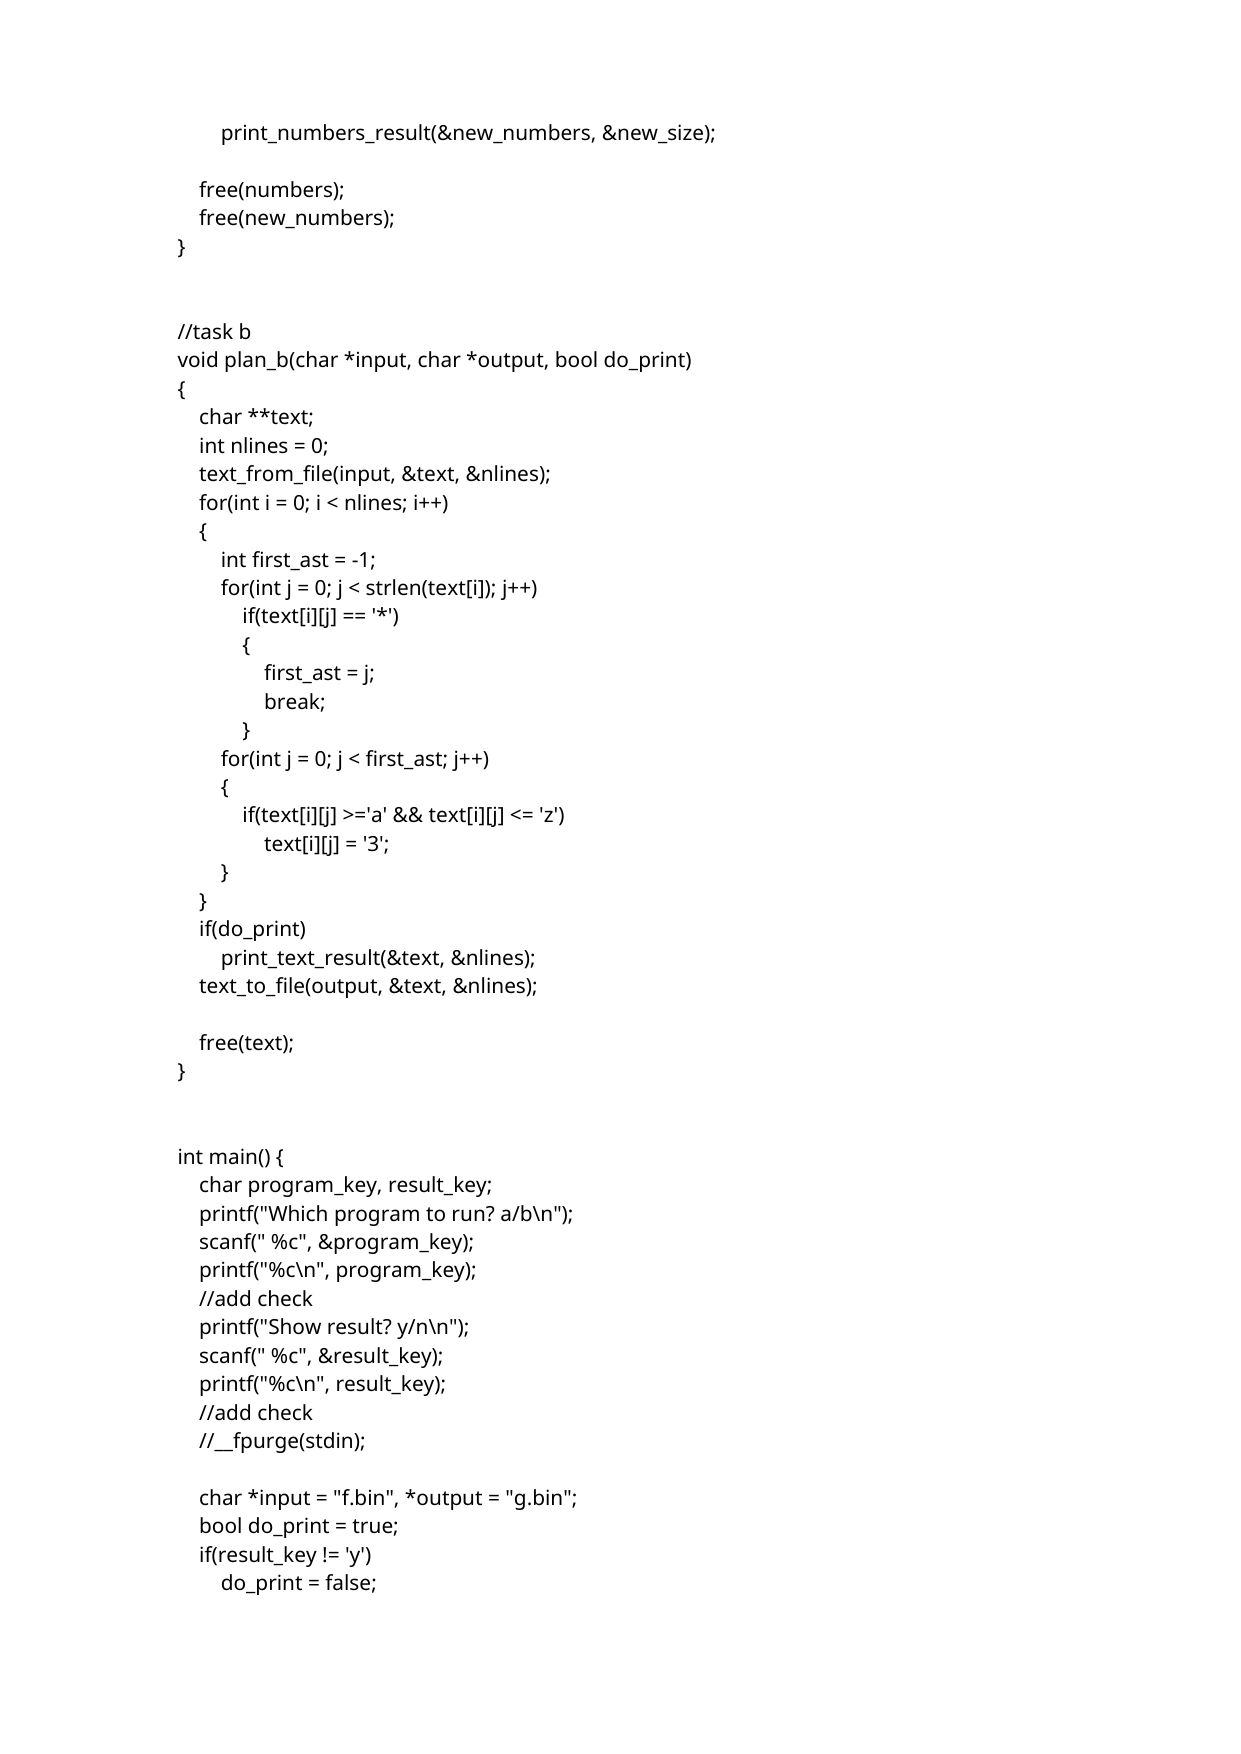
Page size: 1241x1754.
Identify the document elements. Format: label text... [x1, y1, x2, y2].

text scanf(" %c", &result_key); [177, 1341, 1152, 1369]
text } [177, 715, 1152, 744]
text bool do_print = true; [177, 1512, 1152, 1540]
text if(do_print) [177, 914, 1152, 943]
text char program_key, result_key; [177, 1170, 1152, 1199]
text int first_ast = -1; [177, 545, 1152, 573]
text //add check [177, 1398, 1152, 1426]
text if(text[i][j] >='a' && text[i][j] <= 'z') [177, 801, 1152, 829]
text int nlines = 0; [177, 431, 1152, 459]
text for(int j = 0; j < first_ast; j++) [177, 744, 1152, 772]
text { [177, 374, 1152, 402]
text } [177, 232, 1152, 260]
text text_from_file(input, &text, &nlines); [177, 459, 1152, 488]
text { [177, 516, 1152, 545]
text print_text_result(&text, &nlines); [177, 943, 1152, 971]
text printf("%c\n", result_key); [177, 1369, 1152, 1398]
text } [177, 886, 1152, 914]
text void plan_b(char *input, char *output, bool do_print) [177, 346, 1152, 374]
text if(text[i][j] == '*') [177, 602, 1152, 630]
text break; [177, 687, 1152, 715]
text first_ast = j; [177, 658, 1152, 687]
text for(int j = 0; j < strlen(text[i]); j++) [177, 573, 1152, 602]
text text[i][j] = '3'; [177, 829, 1152, 857]
text print_numbers_result(&new_numbers, &new_size); [177, 118, 1152, 147]
text free(new_numbers); [177, 203, 1152, 232]
text for(int i = 0; i < nlines; i++) [177, 488, 1152, 516]
text //add check [177, 1284, 1152, 1312]
text printf("%c\n", program_key); [177, 1256, 1152, 1284]
text printf("Show result? y/n\n"); [177, 1312, 1152, 1341]
text if(result_key != 'y') [177, 1540, 1152, 1568]
text } [177, 857, 1152, 886]
text do_print = false; [177, 1568, 1152, 1597]
text int main() { [177, 1142, 1152, 1170]
text char **text; [177, 402, 1152, 431]
text char *input = "f.bin", *output = "g.bin"; [177, 1483, 1152, 1512]
text free(numbers); [177, 175, 1152, 203]
text printf("Which program to run? a/b\n"); [177, 1199, 1152, 1227]
text { [177, 630, 1152, 658]
text text_to_file(output, &text, &nlines); [177, 971, 1152, 1000]
text scanf(" %c", &program_key); [177, 1227, 1152, 1256]
text { [177, 772, 1152, 801]
text } [177, 1057, 1152, 1085]
text //task b [177, 317, 1152, 346]
text free(text); [177, 1028, 1152, 1057]
text //__fpurge(stdin); [177, 1426, 1152, 1455]
